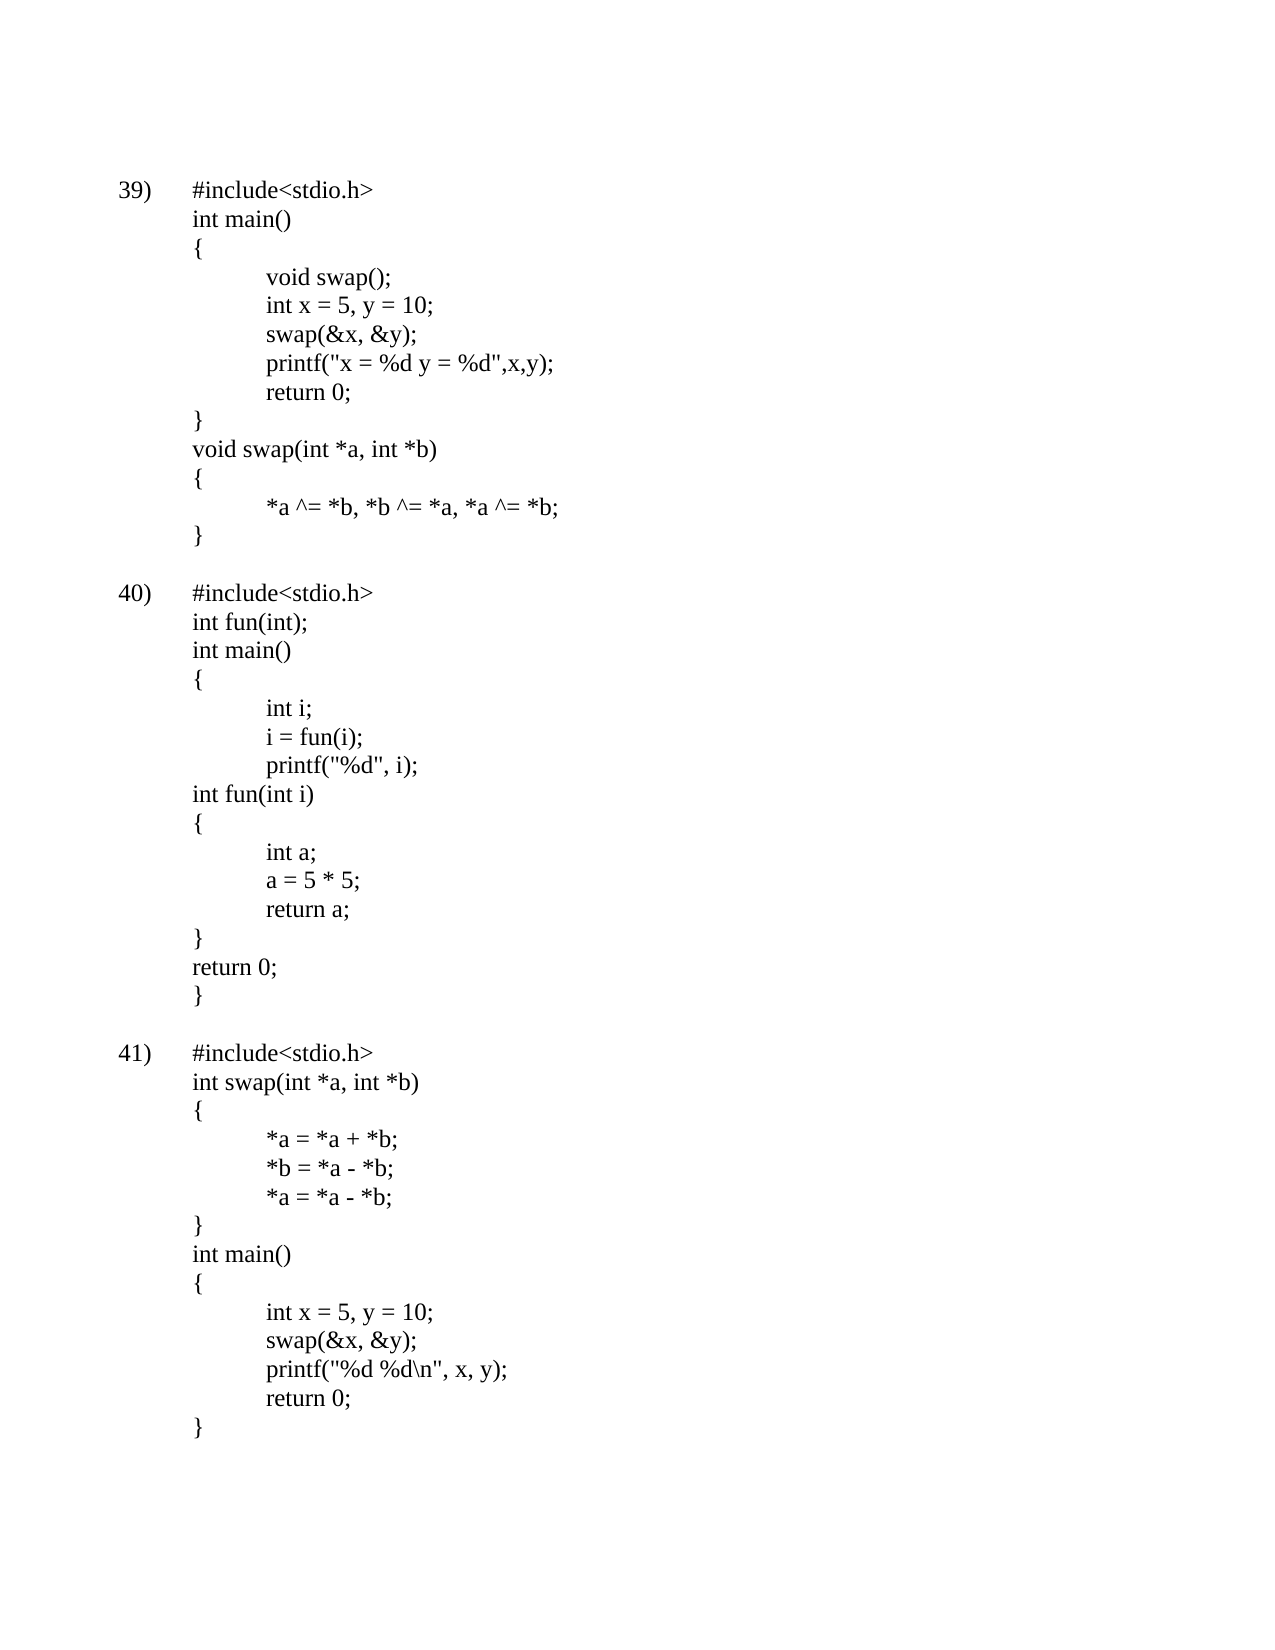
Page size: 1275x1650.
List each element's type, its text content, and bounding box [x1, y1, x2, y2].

text swap(&x, &y); [118, 319, 1157, 348]
text *a = *a - *b; [118, 1182, 1157, 1211]
text printf("x = %d y = %d",x,y); [118, 348, 1157, 377]
text int fun(int i) [118, 779, 1157, 808]
text { [118, 1268, 1157, 1297]
text } [118, 1211, 1157, 1239]
text printf("%d %d\n", x, y); [118, 1354, 1157, 1383]
text } [118, 406, 1157, 434]
text void swap(); [118, 262, 1157, 291]
text int x = 5, y = 10; [118, 291, 1157, 319]
text } [118, 981, 1157, 1009]
text 40) #include<stdio.h> [118, 578, 1157, 607]
text int fun(int); [118, 607, 1157, 636]
text *a ^= *b, *b ^= *a, *a ^= *b; [118, 492, 1157, 521]
text int x = 5, y = 10; [118, 1297, 1157, 1326]
text return 0; [118, 377, 1157, 406]
text return 0; [118, 952, 1157, 981]
text 39) #include<stdio.h> [118, 176, 1157, 204]
text int swap(int *a, int *b) [118, 1067, 1157, 1096]
text *a = *a + *b; [118, 1124, 1157, 1153]
text { [118, 233, 1157, 262]
text i = fun(i); [118, 722, 1157, 751]
text return 0; [118, 1383, 1157, 1412]
text a = 5 * 5; [118, 866, 1157, 894]
text void swap(int *a, int *b) [118, 434, 1157, 463]
text return a; [118, 894, 1157, 923]
text 41) #include<stdio.h> [118, 1038, 1157, 1067]
text } [118, 1412, 1157, 1441]
text } [118, 521, 1157, 549]
text } [118, 923, 1157, 952]
text int main() [118, 1239, 1157, 1268]
text printf("%d", i); [118, 751, 1157, 779]
text { [118, 463, 1157, 492]
text swap(&x, &y); [118, 1326, 1157, 1354]
text int a; [118, 837, 1157, 866]
text { [118, 1096, 1157, 1124]
text { [118, 664, 1157, 693]
text int main() [118, 636, 1157, 664]
text int i; [118, 693, 1157, 722]
text { [118, 808, 1157, 837]
text int main() [118, 204, 1157, 233]
text *b = *a - *b; [118, 1153, 1157, 1182]
